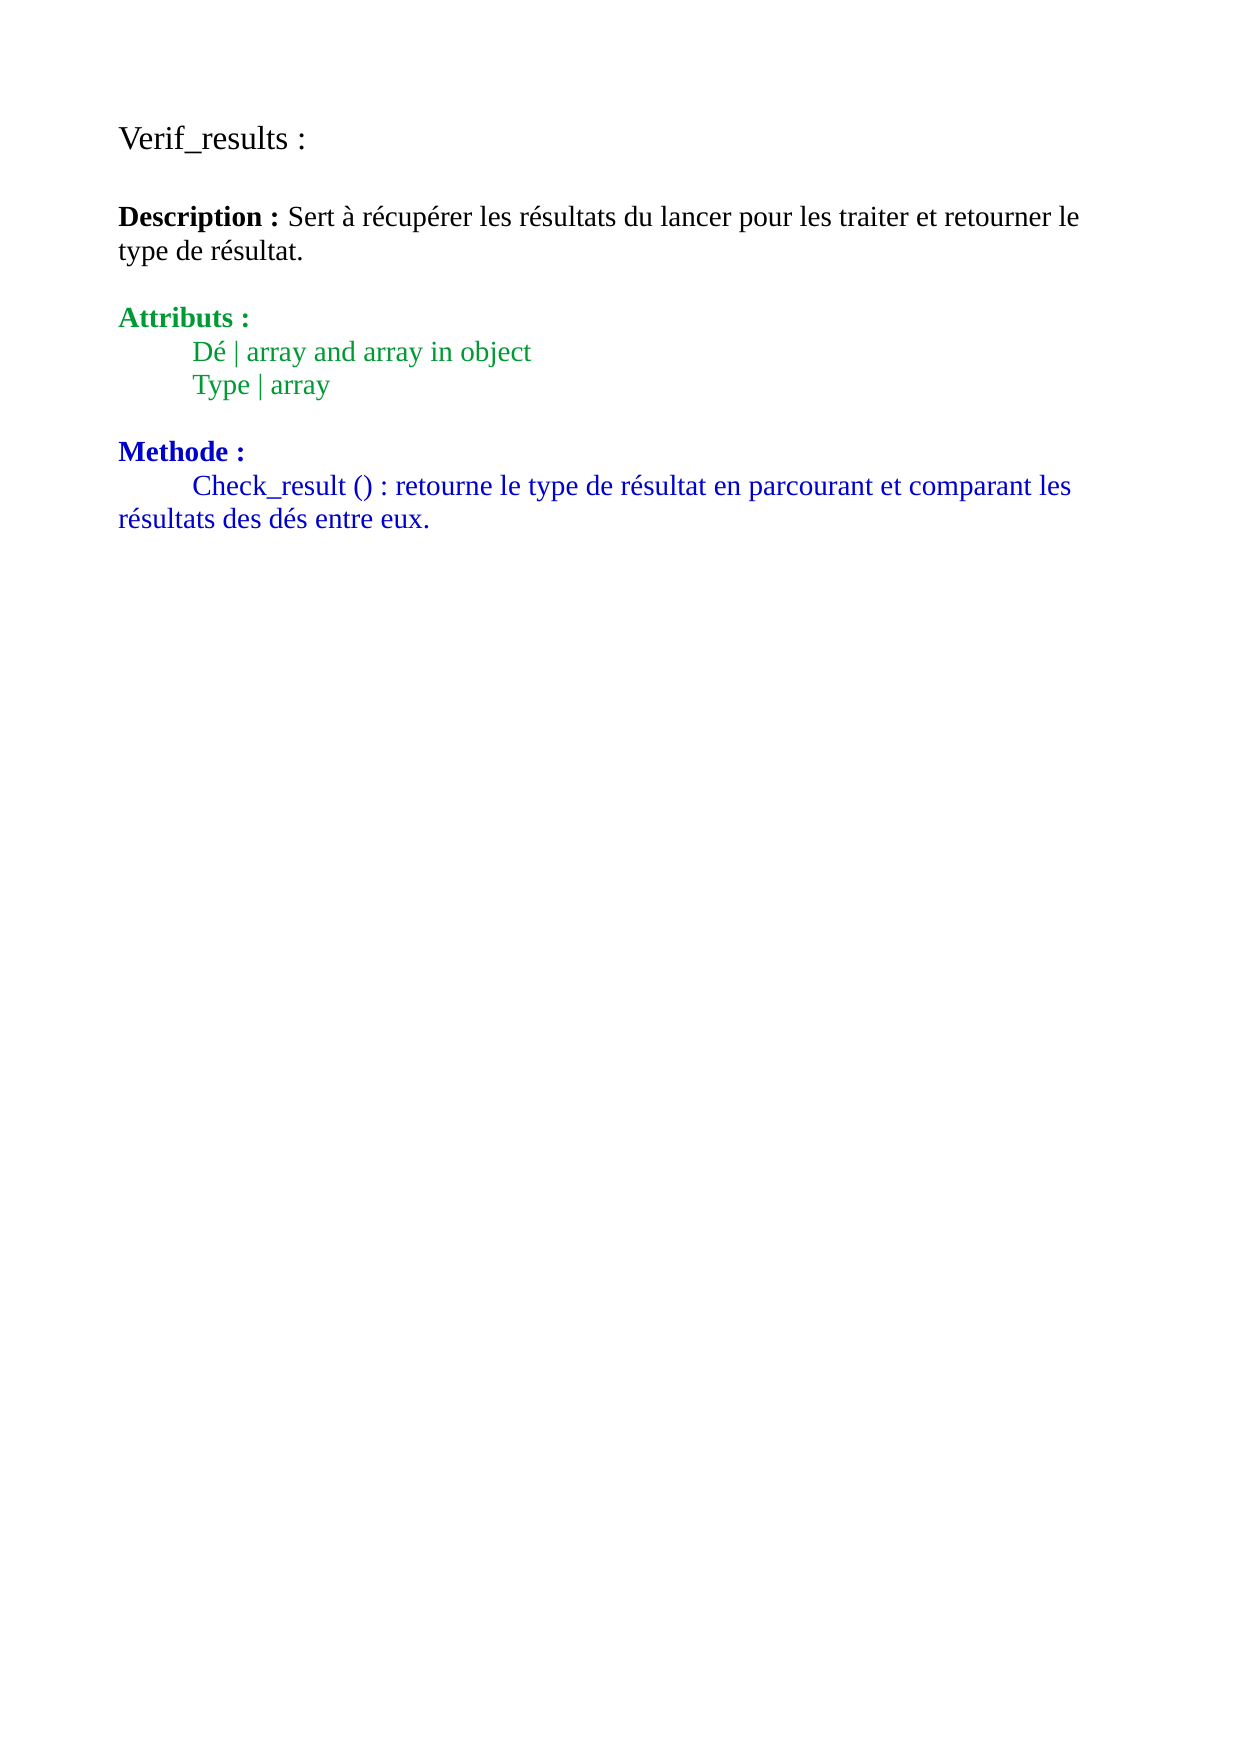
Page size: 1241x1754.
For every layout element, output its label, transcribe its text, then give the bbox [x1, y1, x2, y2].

text Type | array [118, 367, 1122, 401]
text Check_result () : retourne le type de résultat en parcourant et comparant les résultats des dés entre eux. [118, 468, 1122, 535]
text Dé | array and array in object [118, 334, 1122, 367]
text Verif_results : [118, 118, 1122, 156]
text Attributs : [118, 300, 1122, 334]
text Description : Sert à récupérer les résultats du lancer pour les traiter et retourner le type de résultat. [118, 195, 1122, 267]
text Methode : [118, 434, 1122, 468]
